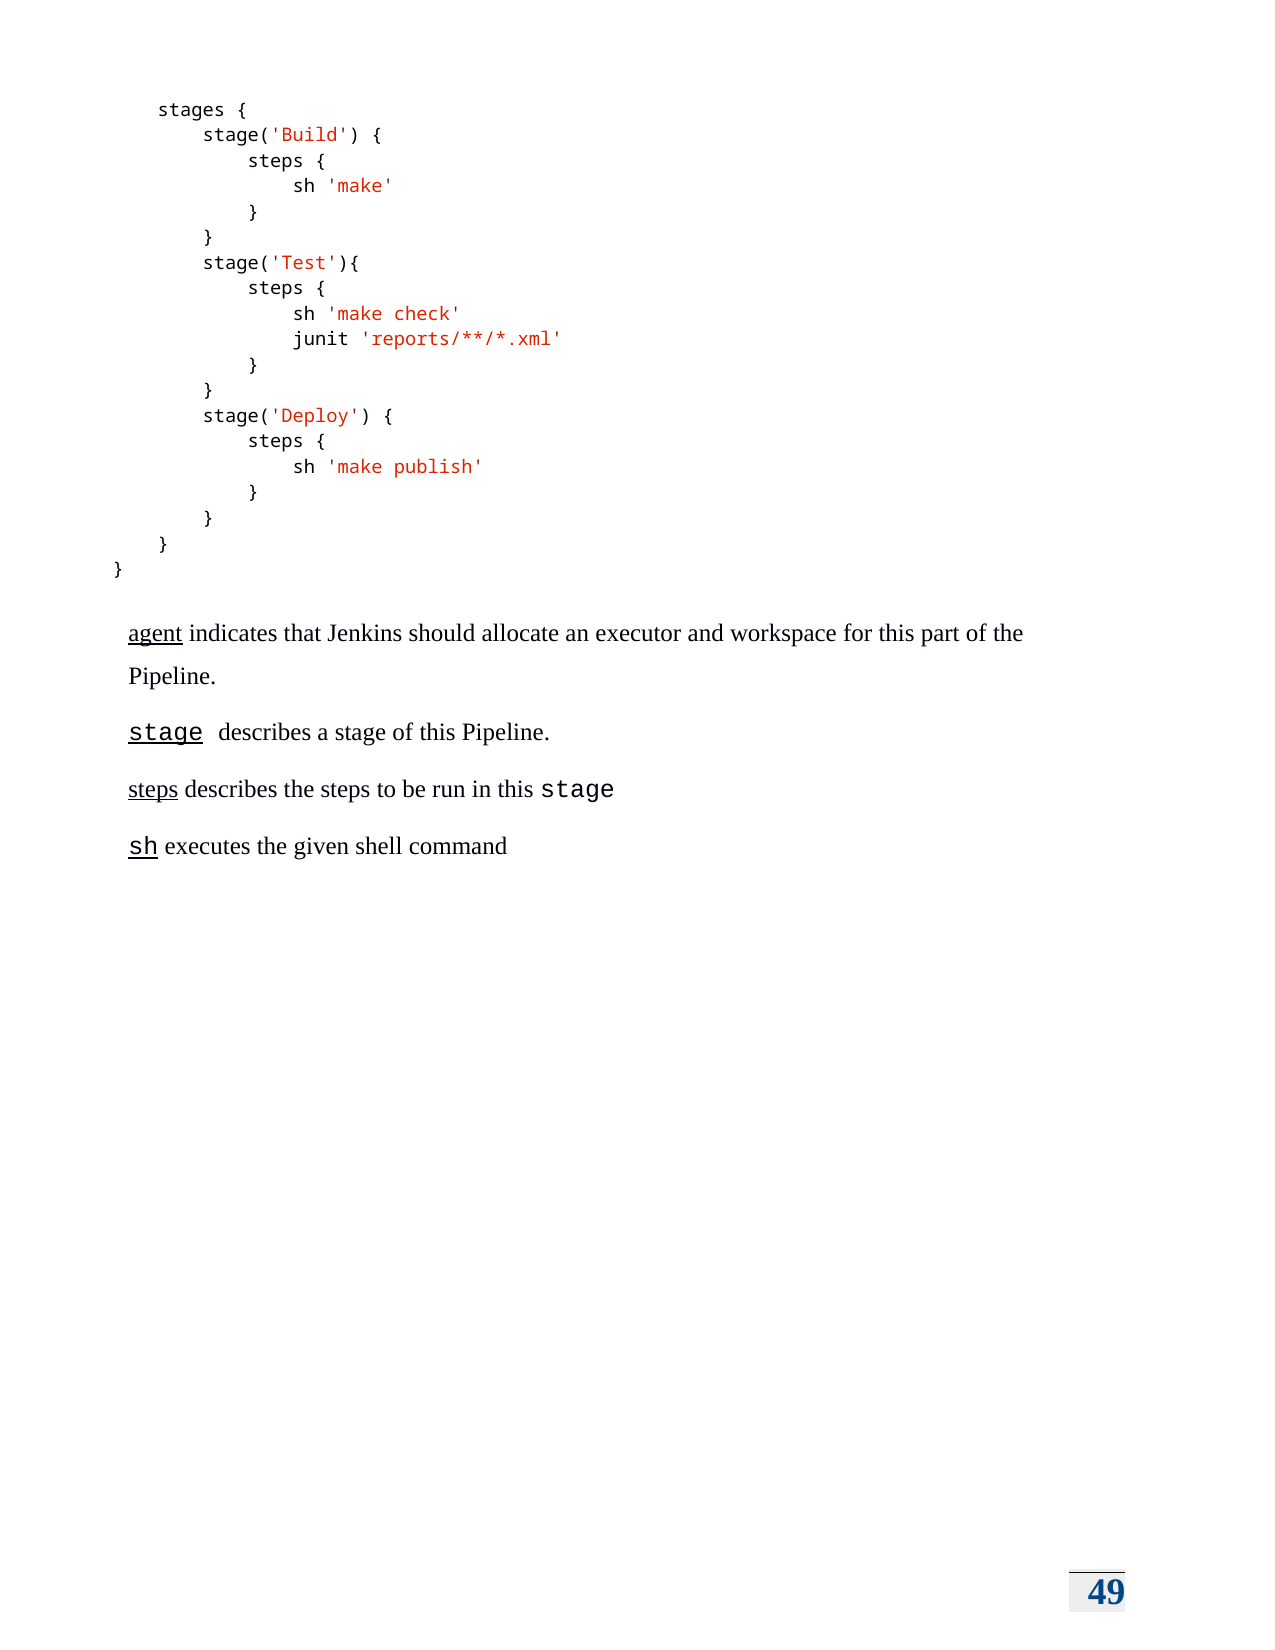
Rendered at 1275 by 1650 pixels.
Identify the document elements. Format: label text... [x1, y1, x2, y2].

text } [112, 198, 1125, 224]
table_header agent indicates that Jenkins should allocate an executor and workspace for this part of the Pipeline. [87, 615, 1109, 714]
text sh 'make publish' [112, 453, 1125, 479]
table_header [74, 615, 87, 714]
table_cell [74, 714, 87, 771]
text junit 'reports/**/*.xml' [112, 326, 1125, 351]
text } [112, 555, 1125, 581]
text steps { [112, 275, 1125, 300]
text stages { [112, 96, 1125, 122]
table_cell [74, 771, 87, 828]
text } [112, 351, 1125, 377]
text } [112, 530, 1125, 555]
text stage('Deploy') { [112, 402, 1125, 428]
text stage('Build') { [112, 122, 1125, 147]
text } [112, 504, 1125, 530]
text sh 'make check' [112, 300, 1125, 326]
text } [112, 377, 1125, 402]
table_cell [74, 828, 87, 886]
text } [112, 479, 1125, 504]
text steps { [112, 428, 1125, 453]
table_cell sh executes the given shell command [87, 828, 1109, 886]
text } [112, 224, 1125, 249]
text steps { [112, 147, 1125, 173]
table_cell stage describes a stage of this Pipeline. [87, 714, 1109, 771]
text stage('Test'){ [112, 249, 1125, 275]
text sh 'make' [112, 173, 1125, 198]
table_cell steps describes the steps to be run in this stage [87, 771, 1109, 828]
